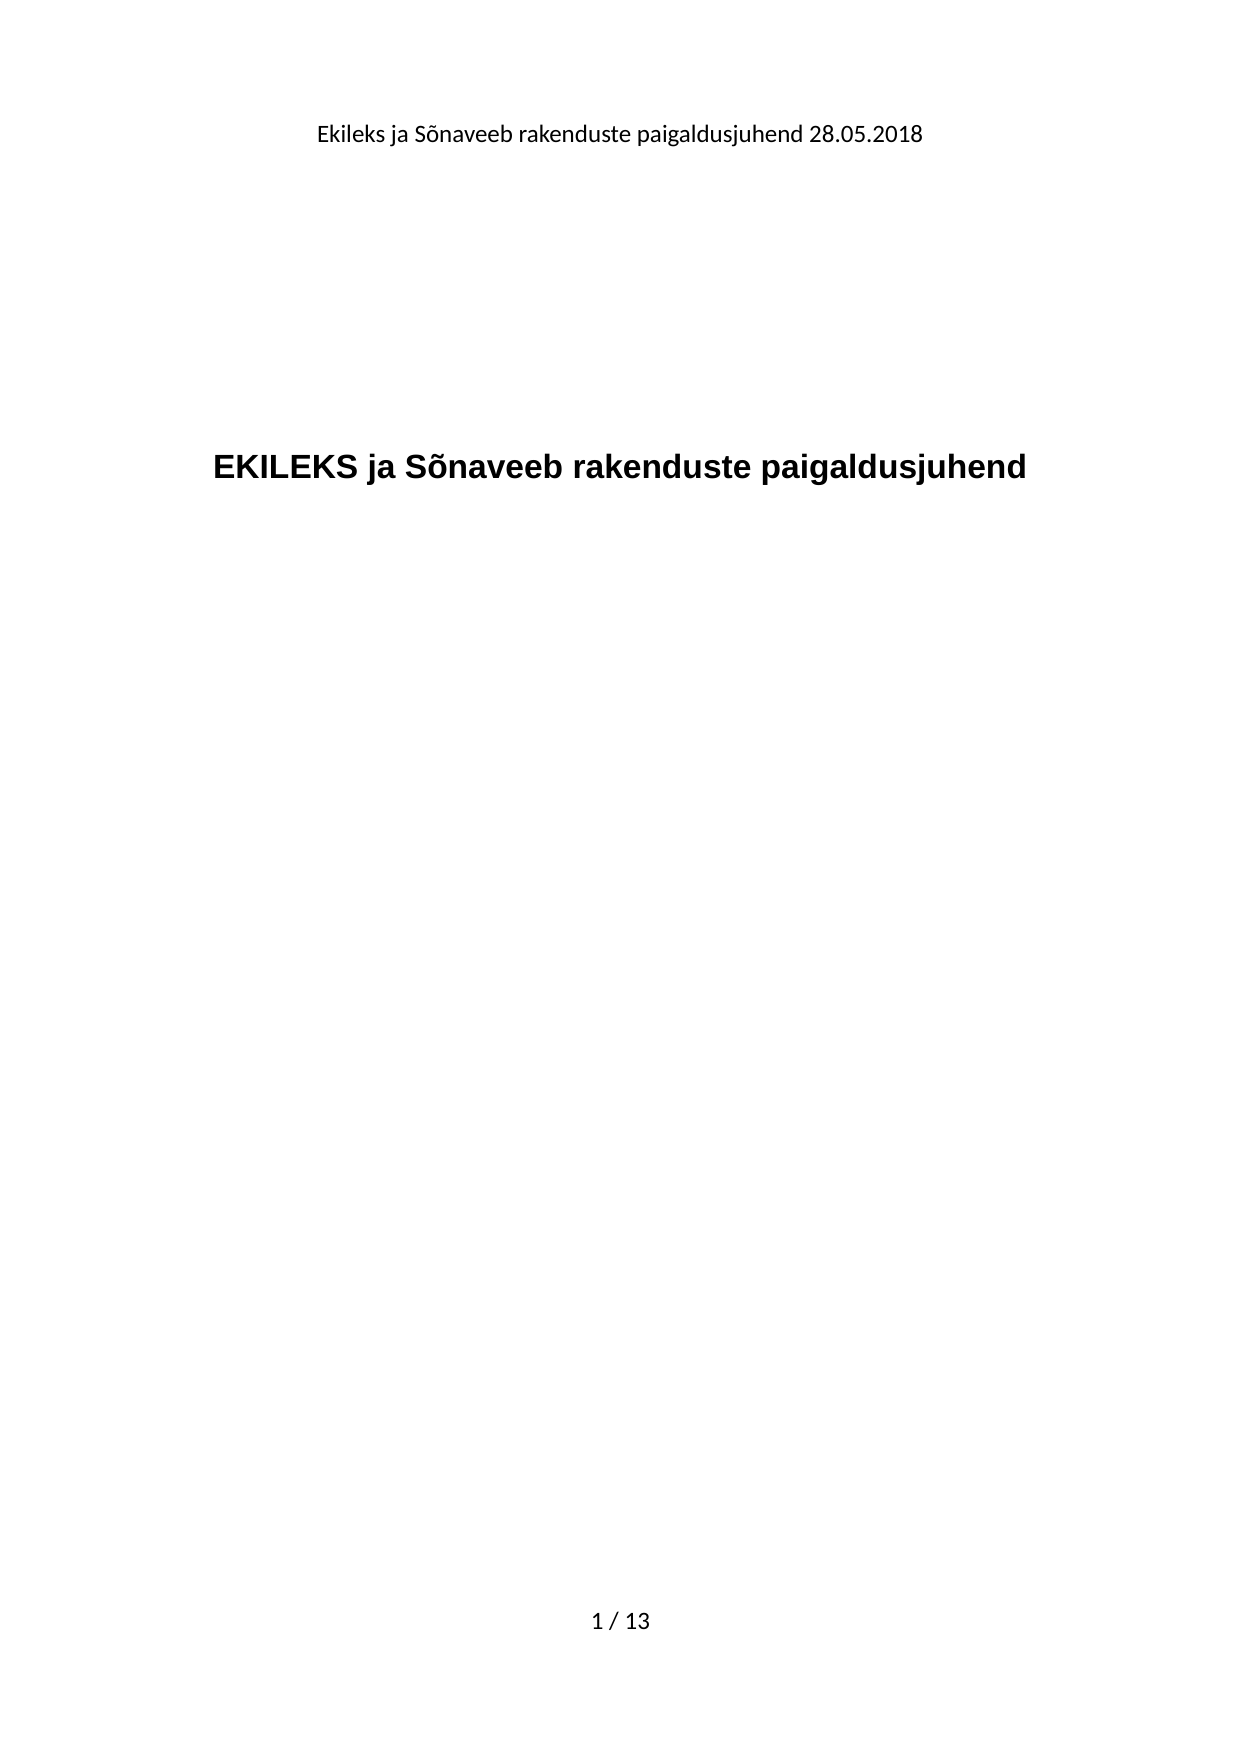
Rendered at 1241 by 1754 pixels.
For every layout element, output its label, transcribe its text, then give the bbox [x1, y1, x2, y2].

subtitle EKILEKS ja Sõnaveeb rakenduste paigaldusjuhend [118, 447, 1122, 486]
